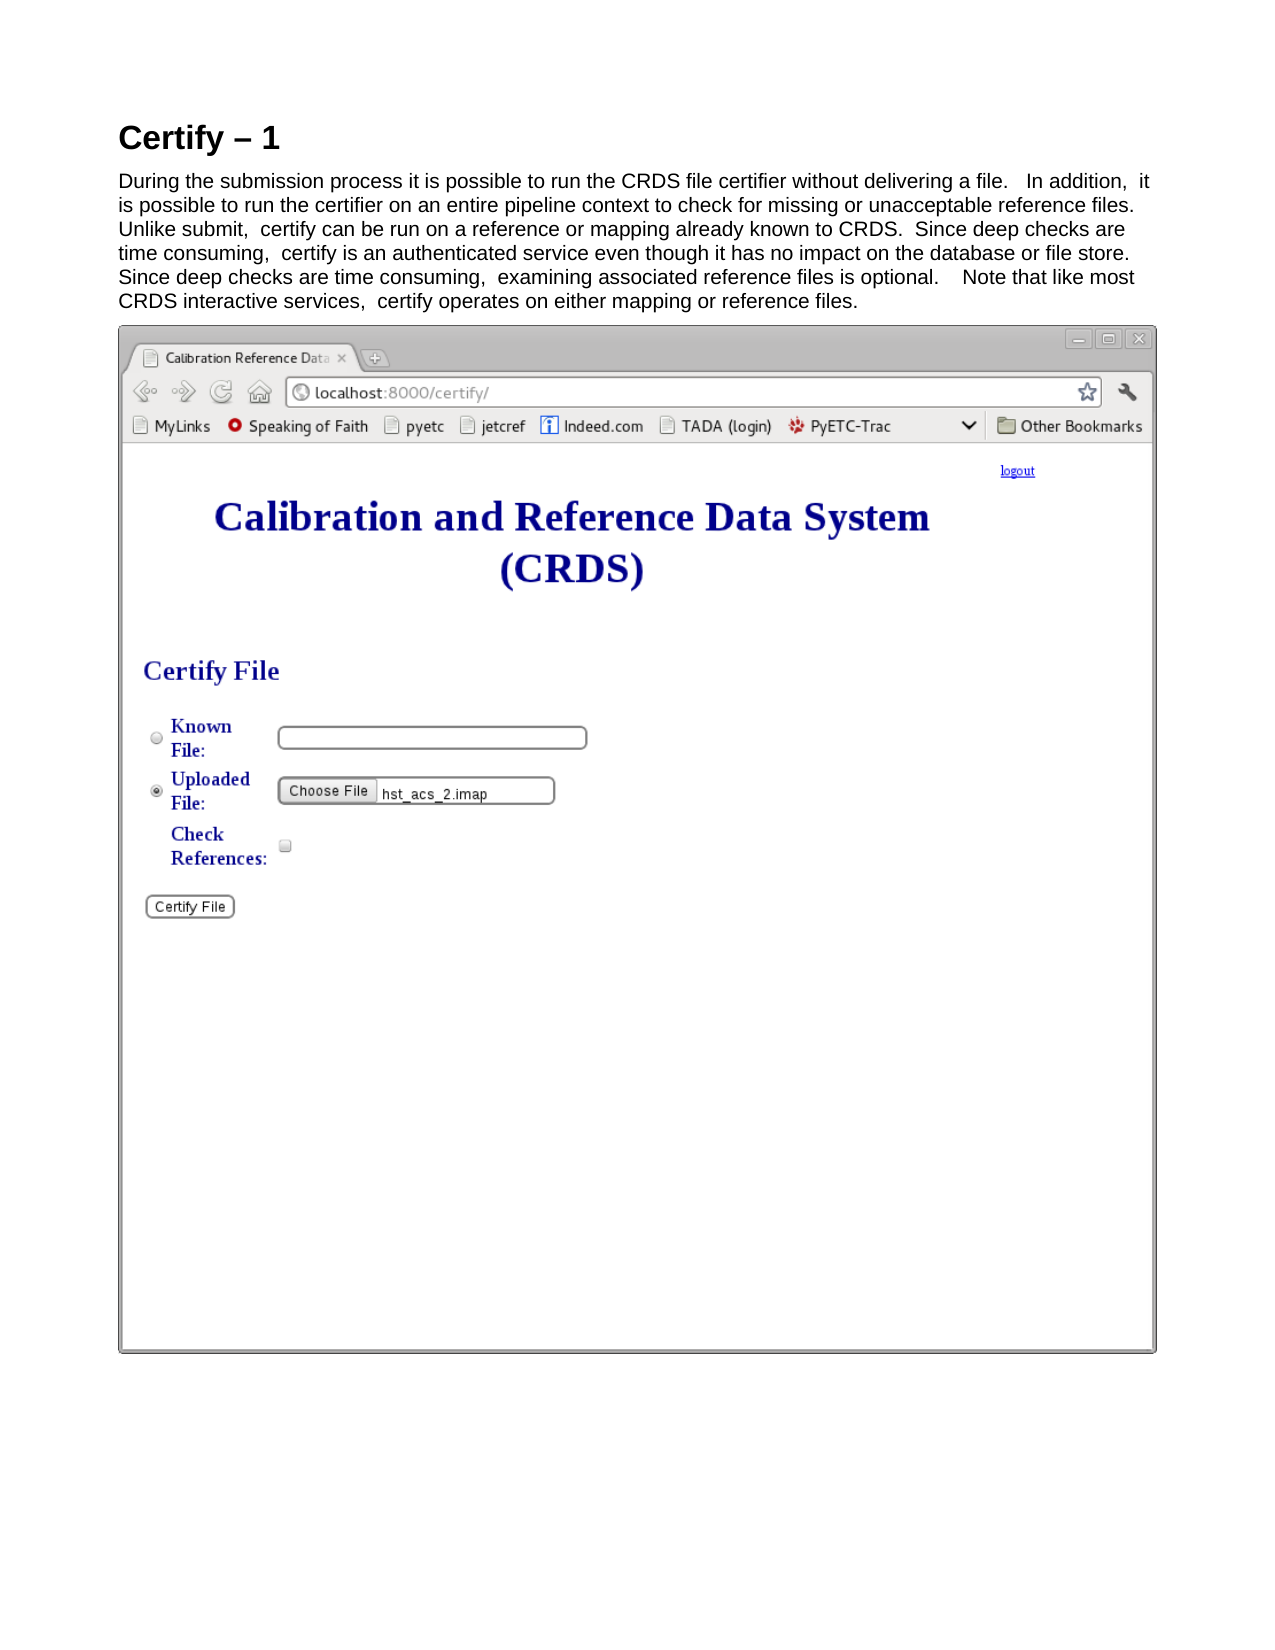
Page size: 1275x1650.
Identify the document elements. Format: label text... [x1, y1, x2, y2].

picture [118, 325, 1157, 1354]
subtitle Certify – 1 [118, 118, 1157, 157]
text During the submission process it is possible to run the CRDS file certifier without delivering a file. In addition, it is possible to run the certifier on an entire pipeline context to check for missing or unacceptable reference files. Unlike submit, certify can be run on a reference or mapping already known to CRDS. Since deep checks are time consuming, certify is an authenticated service even though it has no impact on the database or file store. Since deep checks are time consuming, examining associated reference files is optional. Note that like most CRDS interactive services, certify operates on either mapping or reference files. [118, 169, 1157, 313]
